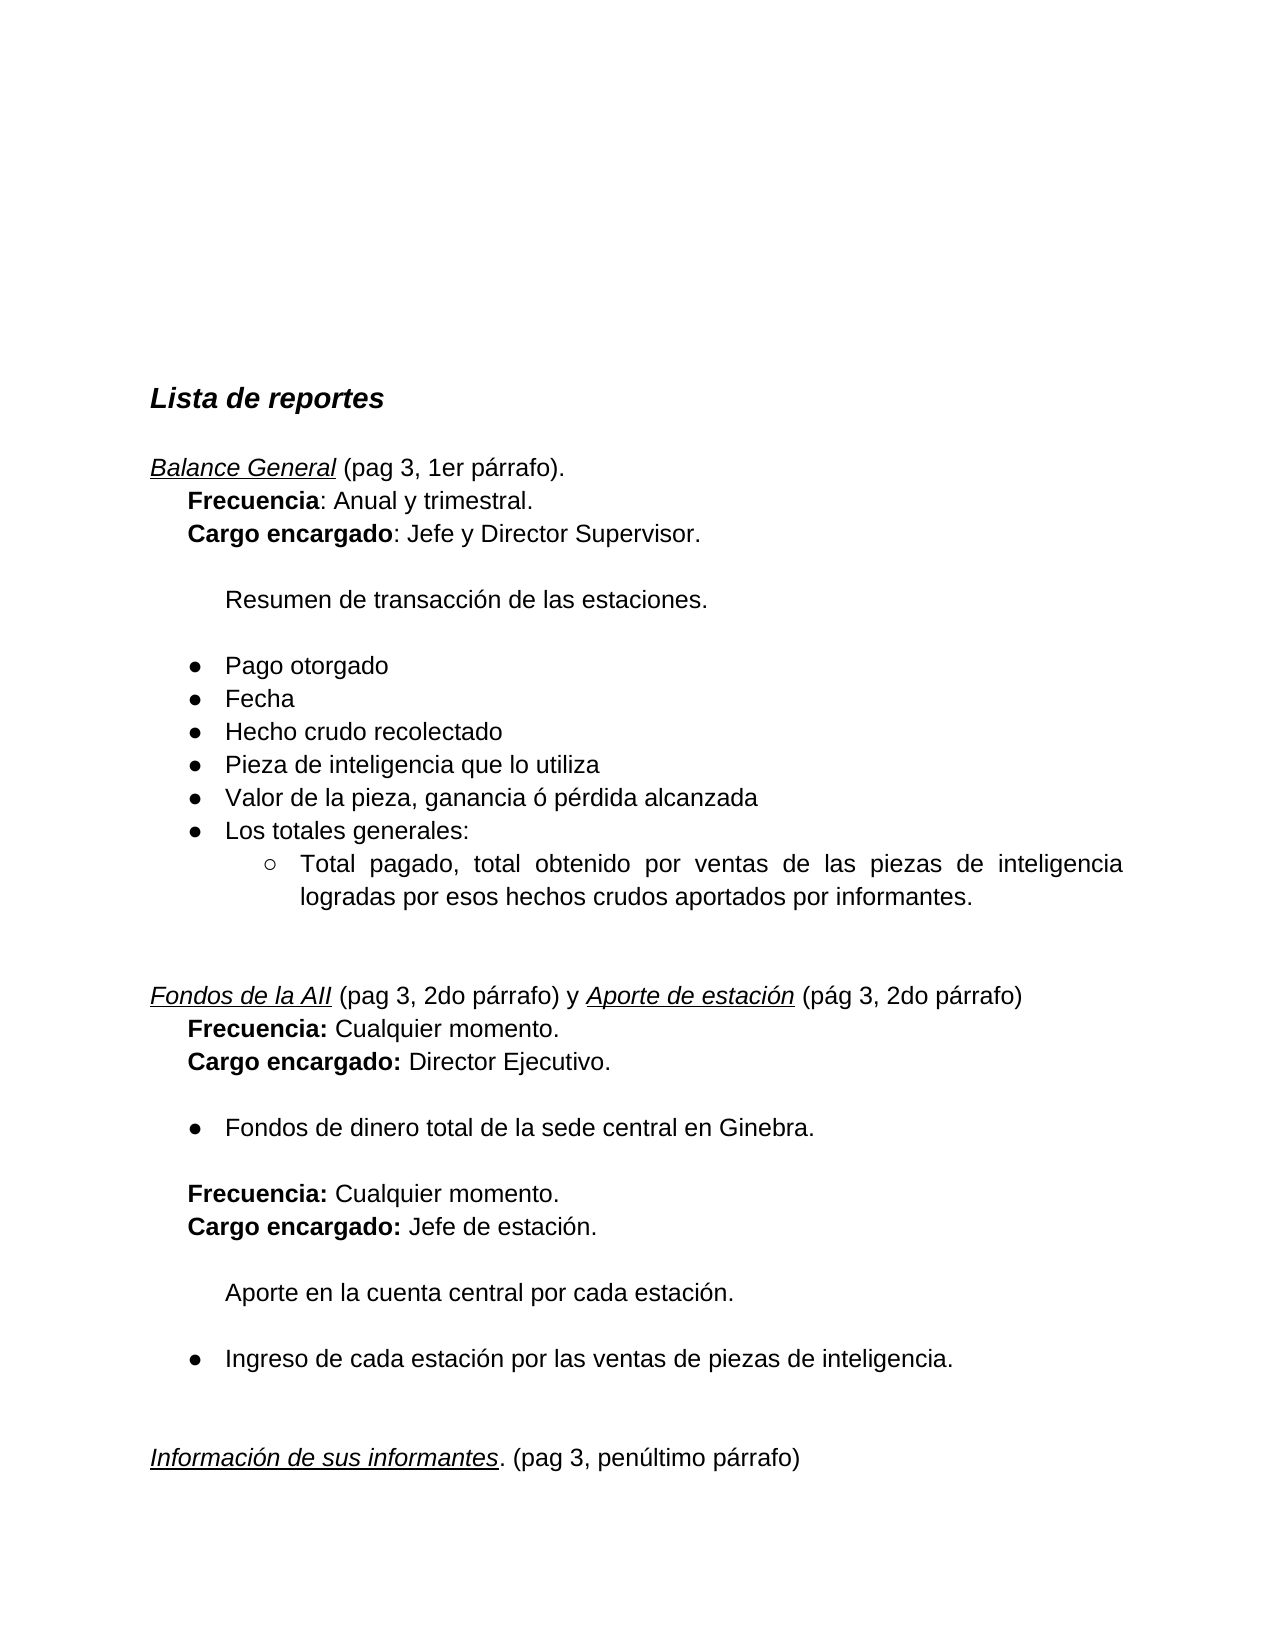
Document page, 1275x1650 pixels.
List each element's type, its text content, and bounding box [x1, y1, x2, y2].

list Fondos de la AII (pag 3, 2do párrafo) y Aporte de estación (pág 3, 2do párrafo) [150, 981, 1125, 1010]
list Balance General (pag 3, 1er párrafo). [150, 453, 1125, 481]
list Hecho crudo recolectado [187, 717, 1125, 746]
list Pago otorgado [187, 651, 1125, 679]
text Aporte en la cuenta central por cada estación. [187, 1278, 1125, 1307]
text Resumen de transacción de las estaciones. [187, 585, 1125, 613]
list Ingreso de cada estación por las ventas de piezas de inteligencia. [187, 1344, 1125, 1373]
text Frecuencia: Anual y trimestral. [187, 486, 1125, 514]
list Información de sus informantes. (pag 3, penúltimo párrafo) [150, 1443, 1125, 1472]
text Lista de reportes [150, 381, 1125, 415]
list Los totales generales: [187, 816, 1125, 845]
text Cargo encargado: Director Ejecutivo. [187, 1047, 1125, 1076]
text Cargo encargado: Jefe y Director Supervisor. [187, 519, 1125, 547]
list Valor de la pieza, ganancia ó pérdida alcanzada [187, 783, 1125, 812]
text Frecuencia: Cualquier momento. [187, 1014, 1125, 1043]
list Fondos de dinero total de la sede central en Ginebra. [187, 1113, 1125, 1142]
text Cargo encargado: Jefe de estación. [187, 1212, 1125, 1241]
text Frecuencia: Cualquier momento. [187, 1179, 1125, 1208]
list Total pagado, total obtenido por ventas de las piezas de inteligencia logradas por esos hechos crudos aportados por informantes. [262, 849, 1125, 911]
list Pieza de inteligencia que lo utiliza [187, 750, 1125, 779]
list Fecha [187, 684, 1125, 713]
